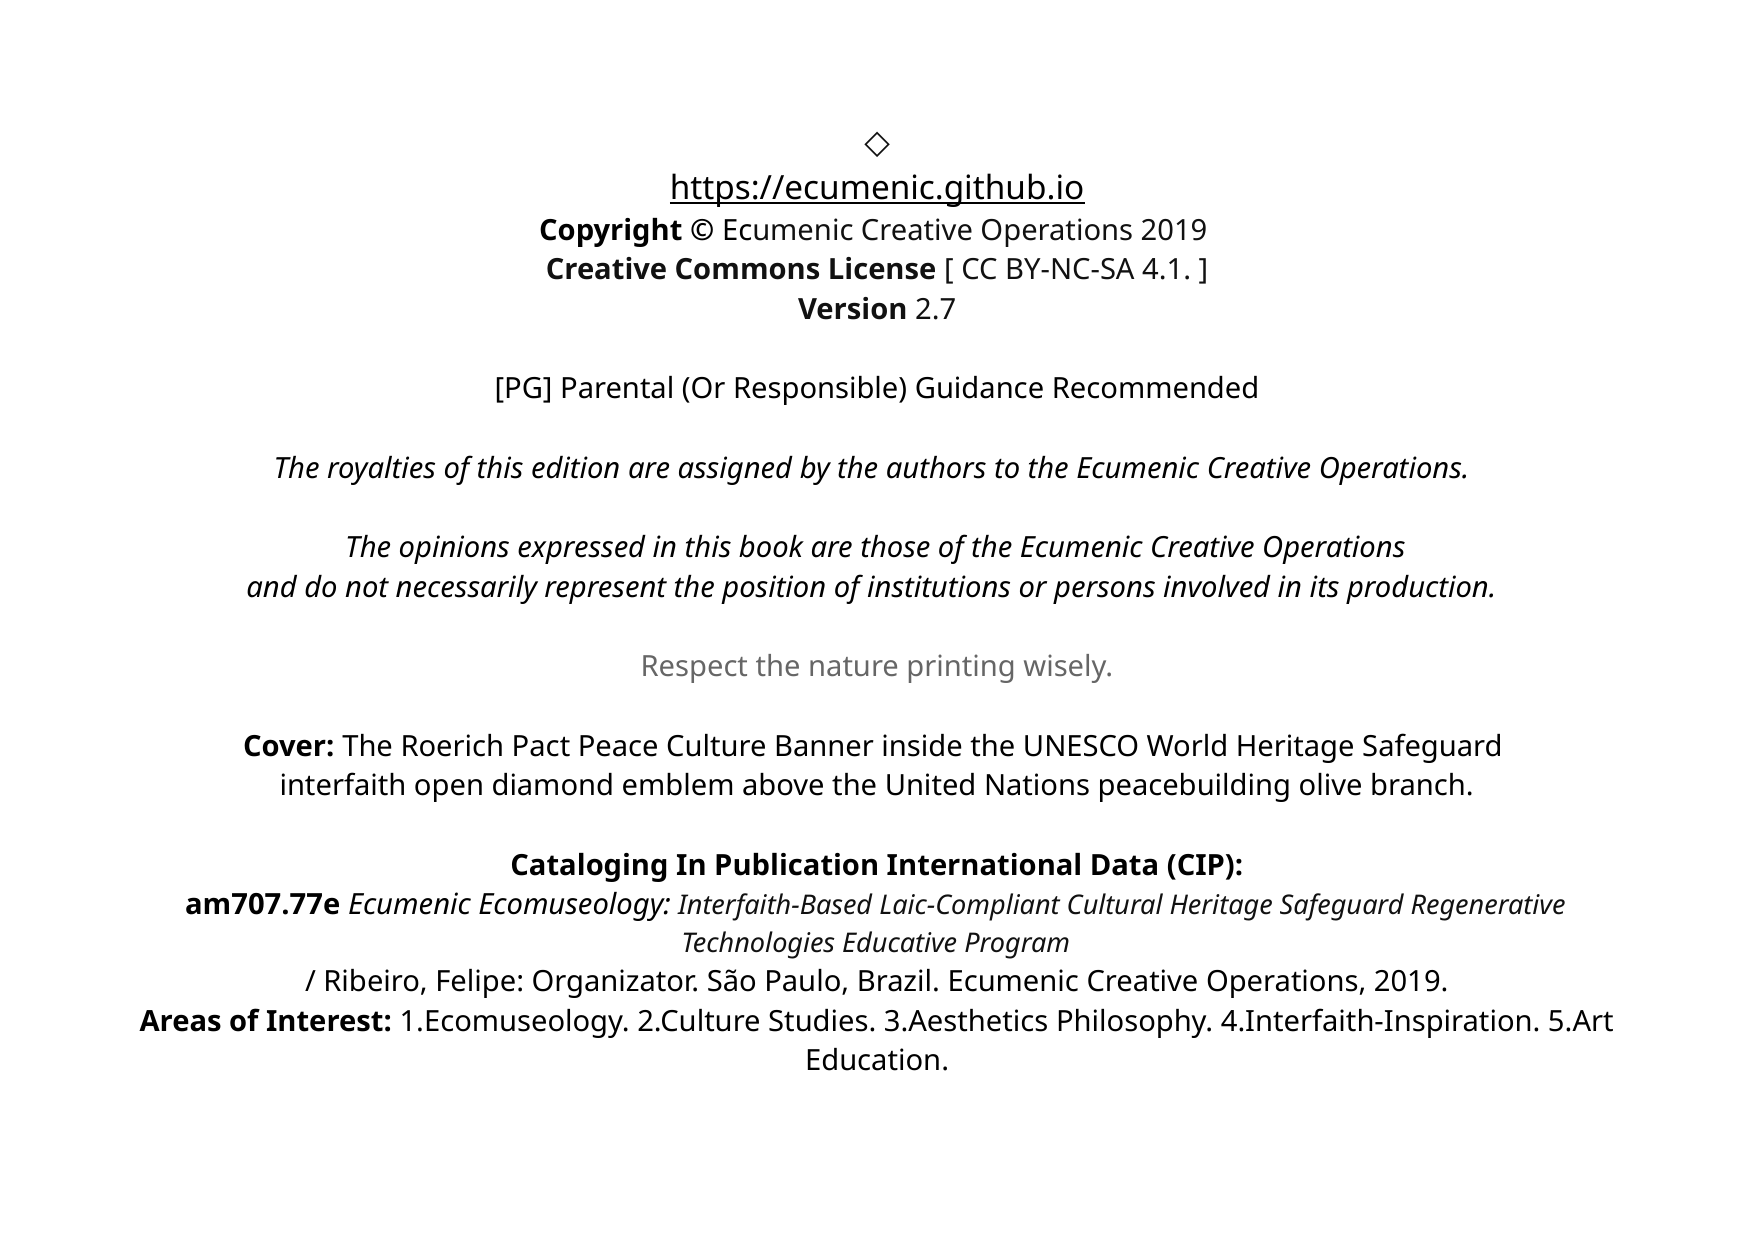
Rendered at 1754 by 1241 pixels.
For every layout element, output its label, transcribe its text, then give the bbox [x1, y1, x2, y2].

text Version 2.7 [118, 288, 1636, 328]
text Creative Commons License [ CC BY-NC-SA 4.1. ] [118, 249, 1636, 288]
text Copyright © Ecumenic Creative Operations 2019 [118, 209, 1636, 249]
text ◇ [118, 118, 1636, 163]
text / Ribeiro, Felipe: Organizator. São Paulo, Brazil. Ecumenic Creative Operations, 2019. [118, 960, 1636, 1000]
text Cataloging In Publication International Data (CIP): [118, 844, 1636, 884]
text Areas of Interest: 1.Ecomuseology. 2.Culture Studies. 3.Aesthetics Philosophy. 4.Interfaith-Inspiration. 5.Art Education. [118, 1000, 1636, 1079]
text am707.77e Ecumenic Ecomuseology: Interfaith-Based Laic-Compliant Cultural Heritage Safeguard Regenerative Technologies Educative Program [118, 884, 1636, 960]
text The royalties of this edition are assigned by the authors to the Ecumenic Creative Operations. [118, 447, 1636, 487]
text interfaith open diamond emblem above the United Nations peacebuilding olive branch. [118, 764, 1636, 804]
text Cover: The Roerich Pact Peace Culture Banner inside the UNESCO World Heritage Safeguard [118, 725, 1636, 764]
text [PG] Parental (Or Responsible) Guidance Recommended [118, 368, 1636, 407]
text Respect the nature printing wisely. [118, 646, 1636, 685]
text The opinions expressed in this book are those of the Ecumenic Creative Operations [118, 526, 1636, 566]
text https://ecumenic.github.io [118, 163, 1636, 209]
text and do not necessarily represent the position of institutions or persons involved in its production. [118, 566, 1636, 606]
